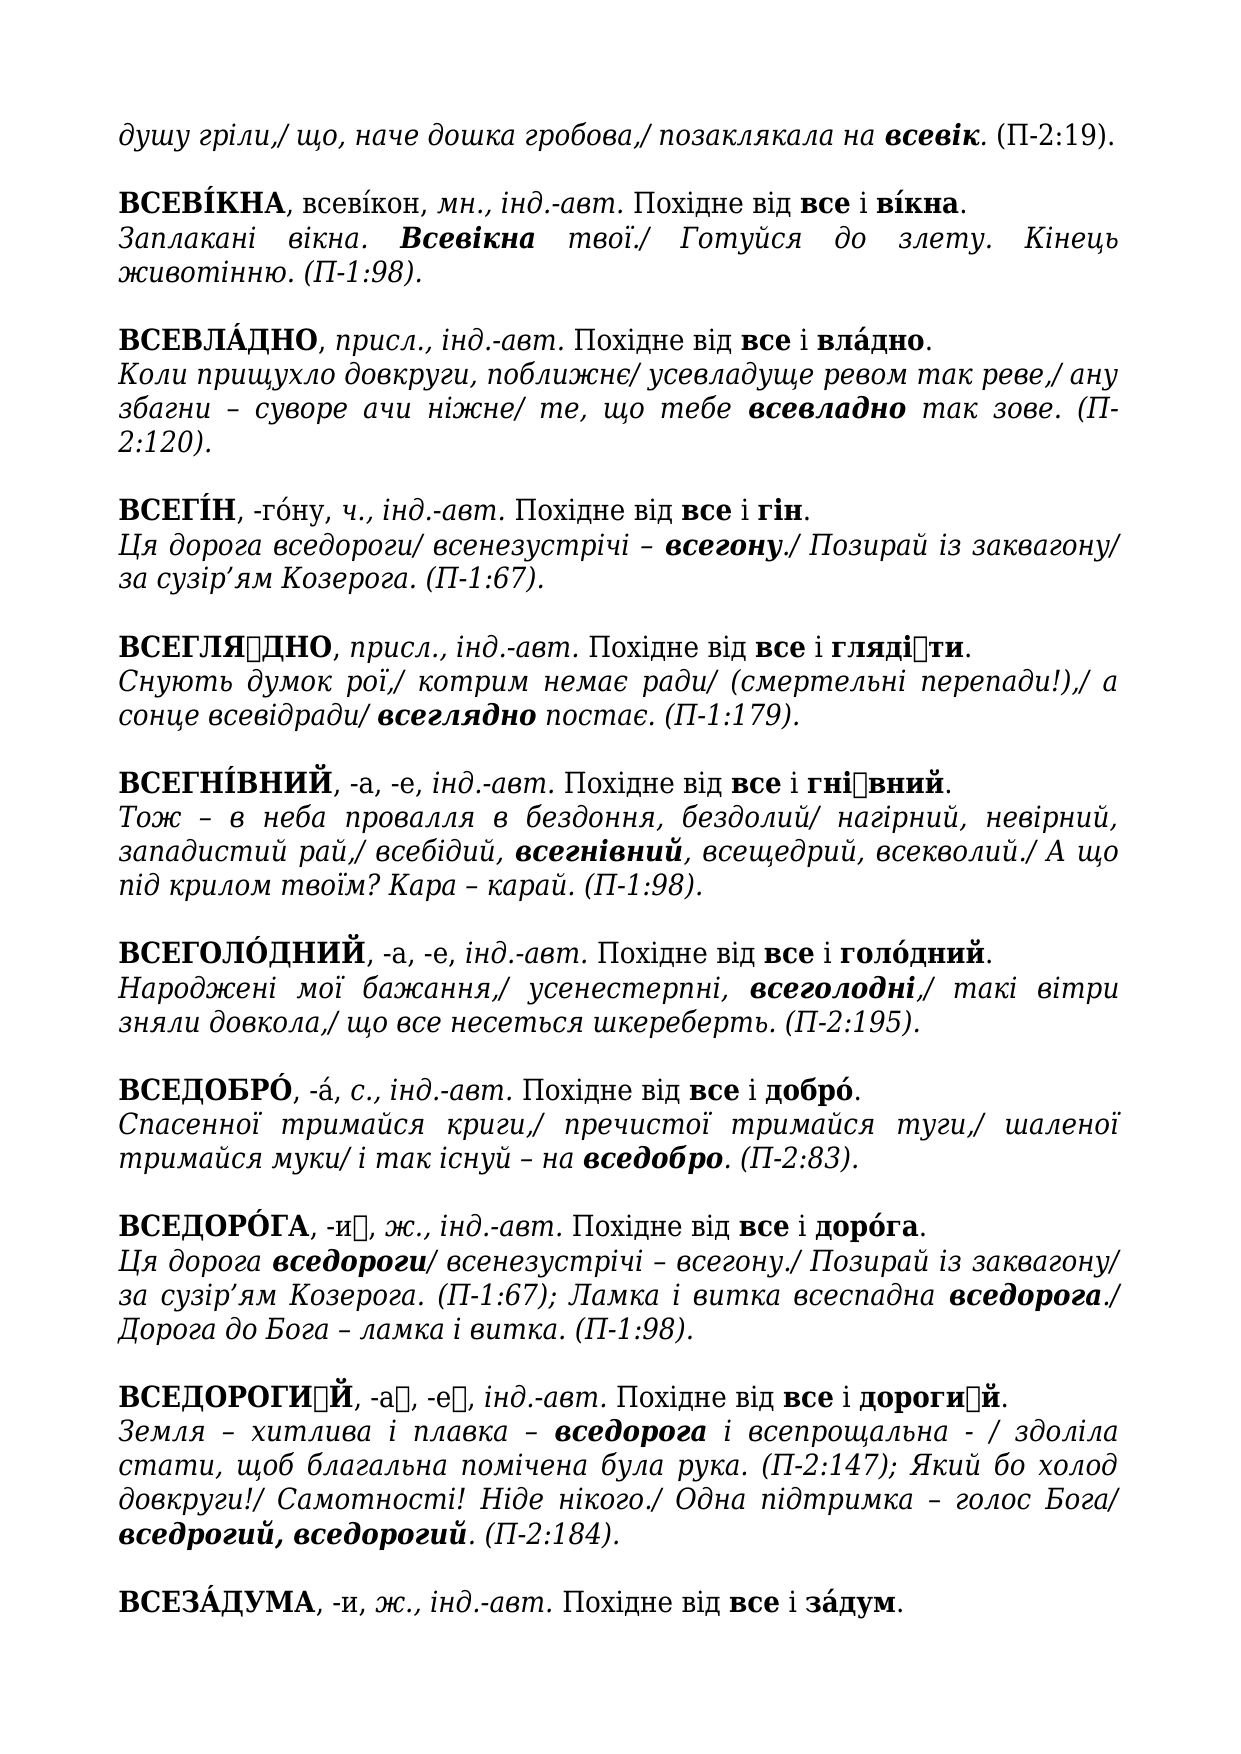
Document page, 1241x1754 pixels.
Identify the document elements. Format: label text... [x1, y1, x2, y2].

text Ця дорога вседороги/ всенезустрічі – всегону./ Позирай із заквагону/ за сузір’ям Козерога. (П-1:67). [118, 527, 1122, 596]
text Всезáдума, -и, ж., інд.-авт. Похідне від все і зáдум. [118, 1585, 1122, 1619]
text Коли прищухло довкруги, поближнє/ усевладуще ревом так реве,/ ану збагни – суворе ачи ніжне/ те, що тебе всевладно так зове. (П-2:120). [118, 357, 1122, 459]
text Ця дорога вседороги/ всенезустрічі – всегону./ Позирай із заквагону/ за сузір’ям Козерога. (П-1:67); Ламка і витка всеспадна вседорога./ Дорога до Бога – ламка і витка. (П-1:98). [118, 1244, 1122, 1346]
text душу гріли,/ що, наче дошка гробова,/ позаклякала на всевік. (П-2:19). [118, 118, 1122, 152]
text Всегíн, -гóну, ч., інд.-авт. Похідне від все і гін. [118, 493, 1122, 527]
text Вседобрó, -á, с., інд.-авт. Похідне від все і добрó. [118, 1073, 1122, 1107]
text Тож – в неба провалля в бездоння, бездолий/ нагірний, невірний, западистий рай,/ всебідий, всегнівний, всещедрий, всекволий./ А що під крилом твоїм? Кара – карай. (П-1:98). [118, 800, 1122, 903]
text Земля – хитлива і плавка – вседорога і всепрощальна - / здоліла стати, щоб благальна помічена була рука. (П-2:147); Який бо холод довкруги!/ Самотності! Ніде нікого./ Одна підтримка – голос Бога/ вседрогий, вседорогий. (П-2:184). [118, 1414, 1122, 1551]
text Народжені мої бажання,/ усенестерпні, всеголодні,/ такі вітри зняли довкола,/ що все несеться шкереберть. (П-2:195). [118, 971, 1122, 1039]
text Всеглядно, присл., інд.-авт. Похідне від все і глядіти. [118, 630, 1122, 664]
text Вседорогий, -а, -е, інд.-авт. Похідне від все і дорогий. [118, 1380, 1122, 1414]
text Всевлáдно, присл., інд.-авт. Похідне від все і влáдно. [118, 323, 1122, 357]
text Спасенної тримайся криги,/ пречистої тримайся туги,/ шаленої тримайся муки/ і так існуй – на вседобро. (П-2:83). [118, 1107, 1122, 1176]
text Заплакані вікна. Всевікна твої./ Готуйся до злету. Кінець животінню. (П-1:98). [118, 221, 1122, 289]
text Всеголóдний, -а, -е, інд.-авт. Похідне від все і голóдний. [118, 937, 1122, 971]
text Снують думок рої,/ котрим немає ради/ (смертельні перепади!),/ а сонце всевідради/ всеглядно постає. (П-1:179). [118, 664, 1122, 732]
text Всевíкна, всевíкон, мн., інд.-авт. Похідне від все і вíкна. [118, 186, 1122, 221]
text Вседорóга, -и, ж., інд.-авт. Похідне від все і дорóга. [118, 1209, 1122, 1244]
text Всегнíвний, -а, -е, інд.-авт. Похідне від все і гнівний. [118, 766, 1122, 800]
